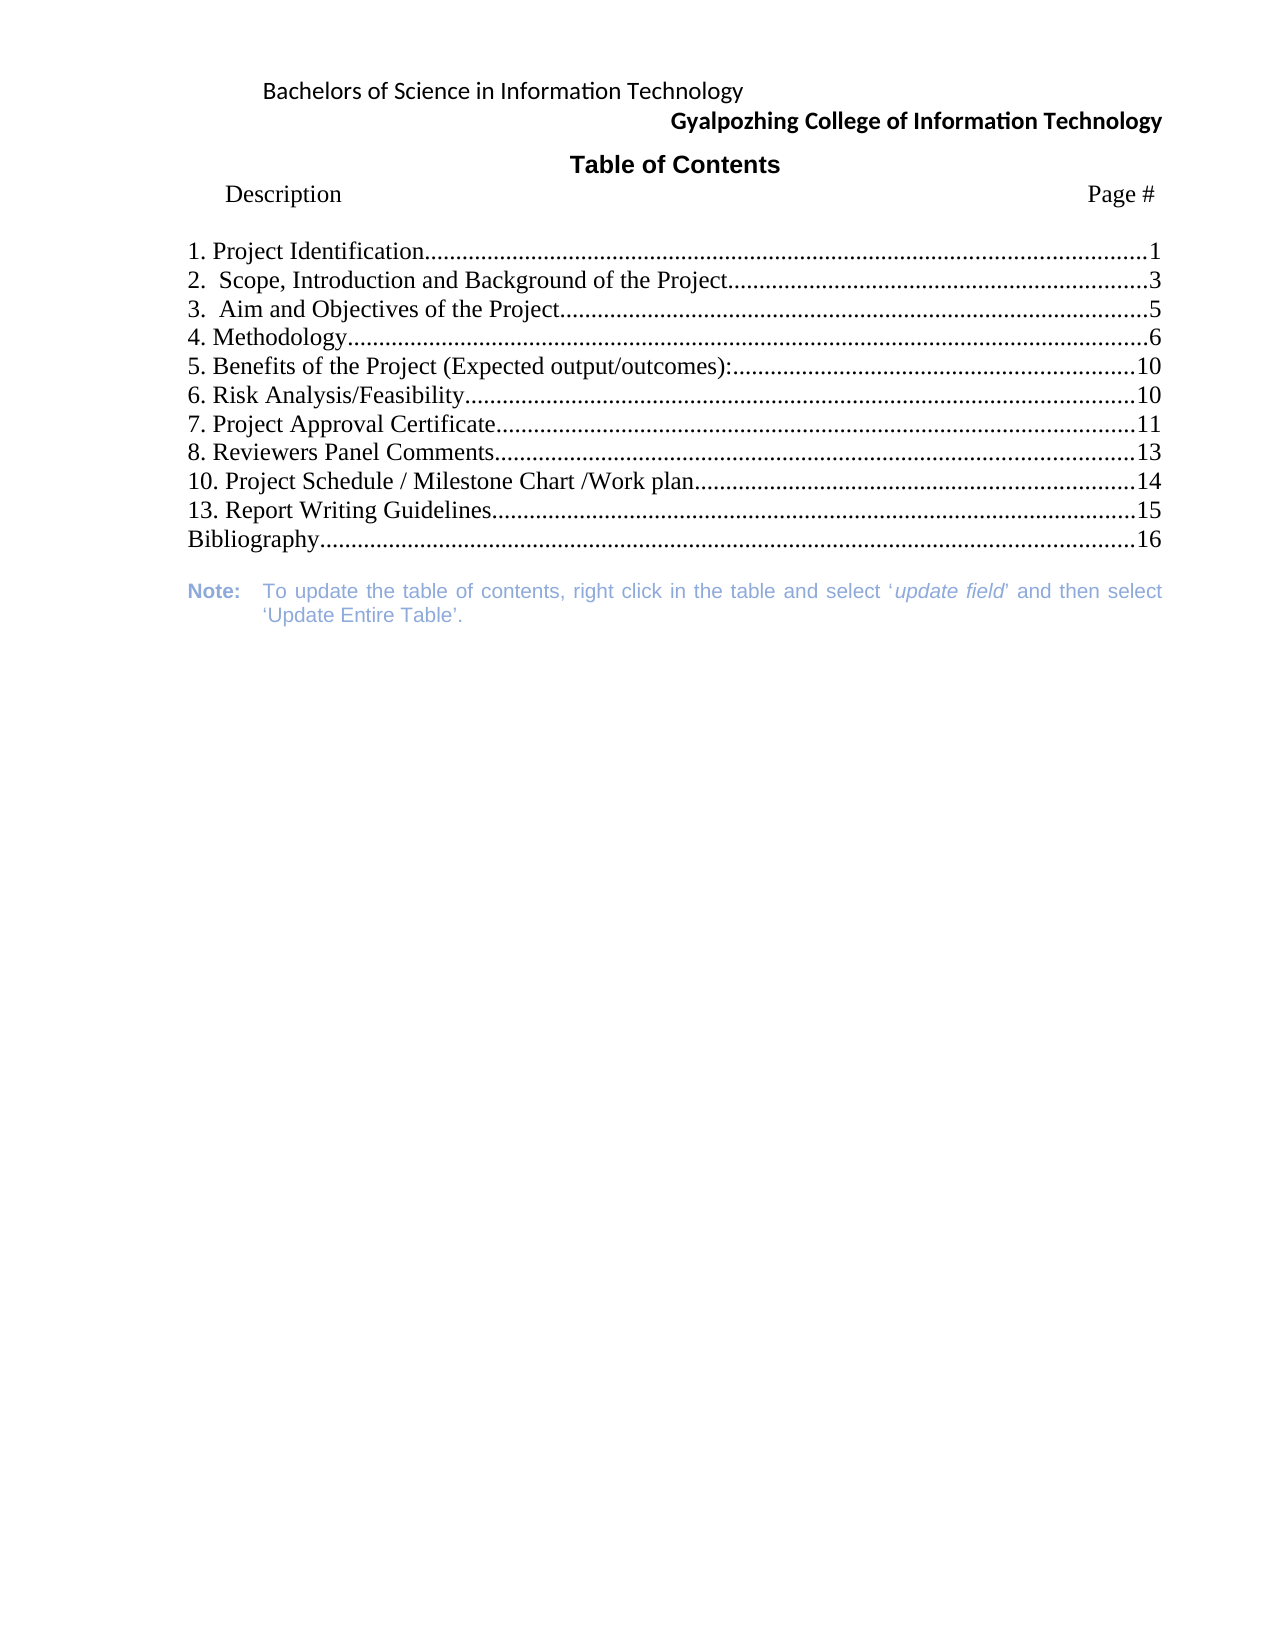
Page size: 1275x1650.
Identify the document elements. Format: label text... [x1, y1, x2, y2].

text Table of Contents [187, 150, 1162, 179]
text 4. Methodology 6 [187, 322, 1162, 351]
text 8. Reviewers Panel Comments 13 [187, 437, 1162, 466]
text 13. Report Writing Guidelines 15 [187, 495, 1162, 524]
text 10. Project Schedule / Milestone Chart /Work plan 14 [187, 466, 1162, 495]
text 1. Project Identification 1 [187, 236, 1162, 265]
text Description Page # [225, 179, 1162, 207]
text 5. Benefits of the Project (Expected output/outcomes): 10 [187, 351, 1162, 380]
text 2. Scope, Introduction and Background of the Project 3 [187, 265, 1162, 294]
text 6. Risk Analysis/Feasibility 10 [187, 380, 1162, 409]
text Bibliography 16 [187, 524, 1162, 552]
text Note: To update the table of contents, right click in the table and select ‘update field’ and then select ‘Update Entire Table’. [187, 579, 1162, 627]
text 3. Aim and Objectives of the Project 5 [187, 294, 1162, 322]
text 7. Project Approval Certificate 11 [187, 409, 1162, 437]
